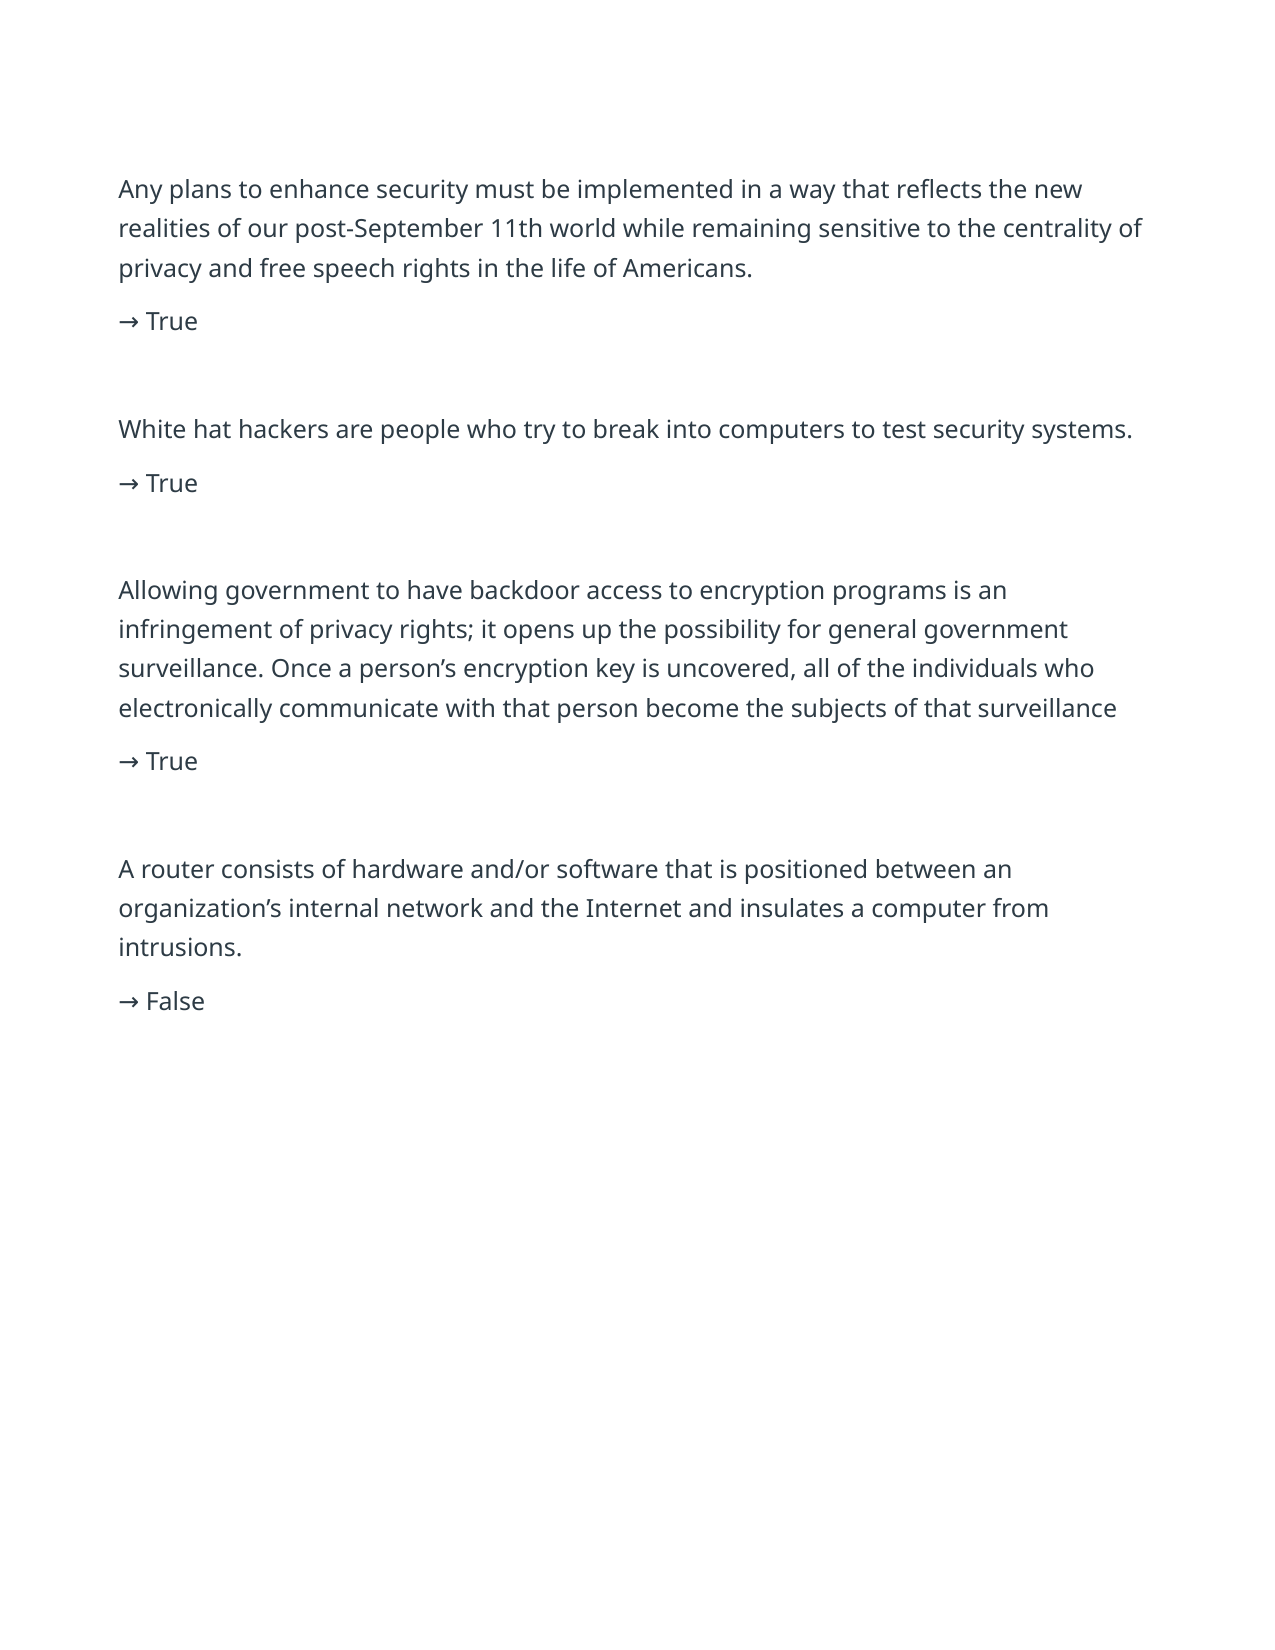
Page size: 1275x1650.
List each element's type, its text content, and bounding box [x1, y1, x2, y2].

text White hat hackers are people who try to break into computers to test security systems. [118, 411, 1157, 446]
text Allowing government to have backdoor access to encryption programs is an infringement of privacy rights; it opens up the possibility for general government surveillance. Once a person’s encryption key is uncovered, all of the individuals who electronically communicate with that person become the subjects of that surveillance [118, 573, 1157, 724]
text → False [118, 983, 1157, 1018]
text → True [118, 304, 1157, 338]
text → True [118, 744, 1157, 778]
text → True [118, 465, 1157, 499]
text Any plans to enhance security must be implemented in a way that reflects the new realities of our post-September 11th world while remaining sensitive to the centrality of privacy and free speech rights in the life of Americans. [118, 172, 1157, 284]
text A router consists of hardware and/or software that is positioned between an organization’s internal network and the Internet and insulates a computer from intrusions. [118, 851, 1157, 964]
